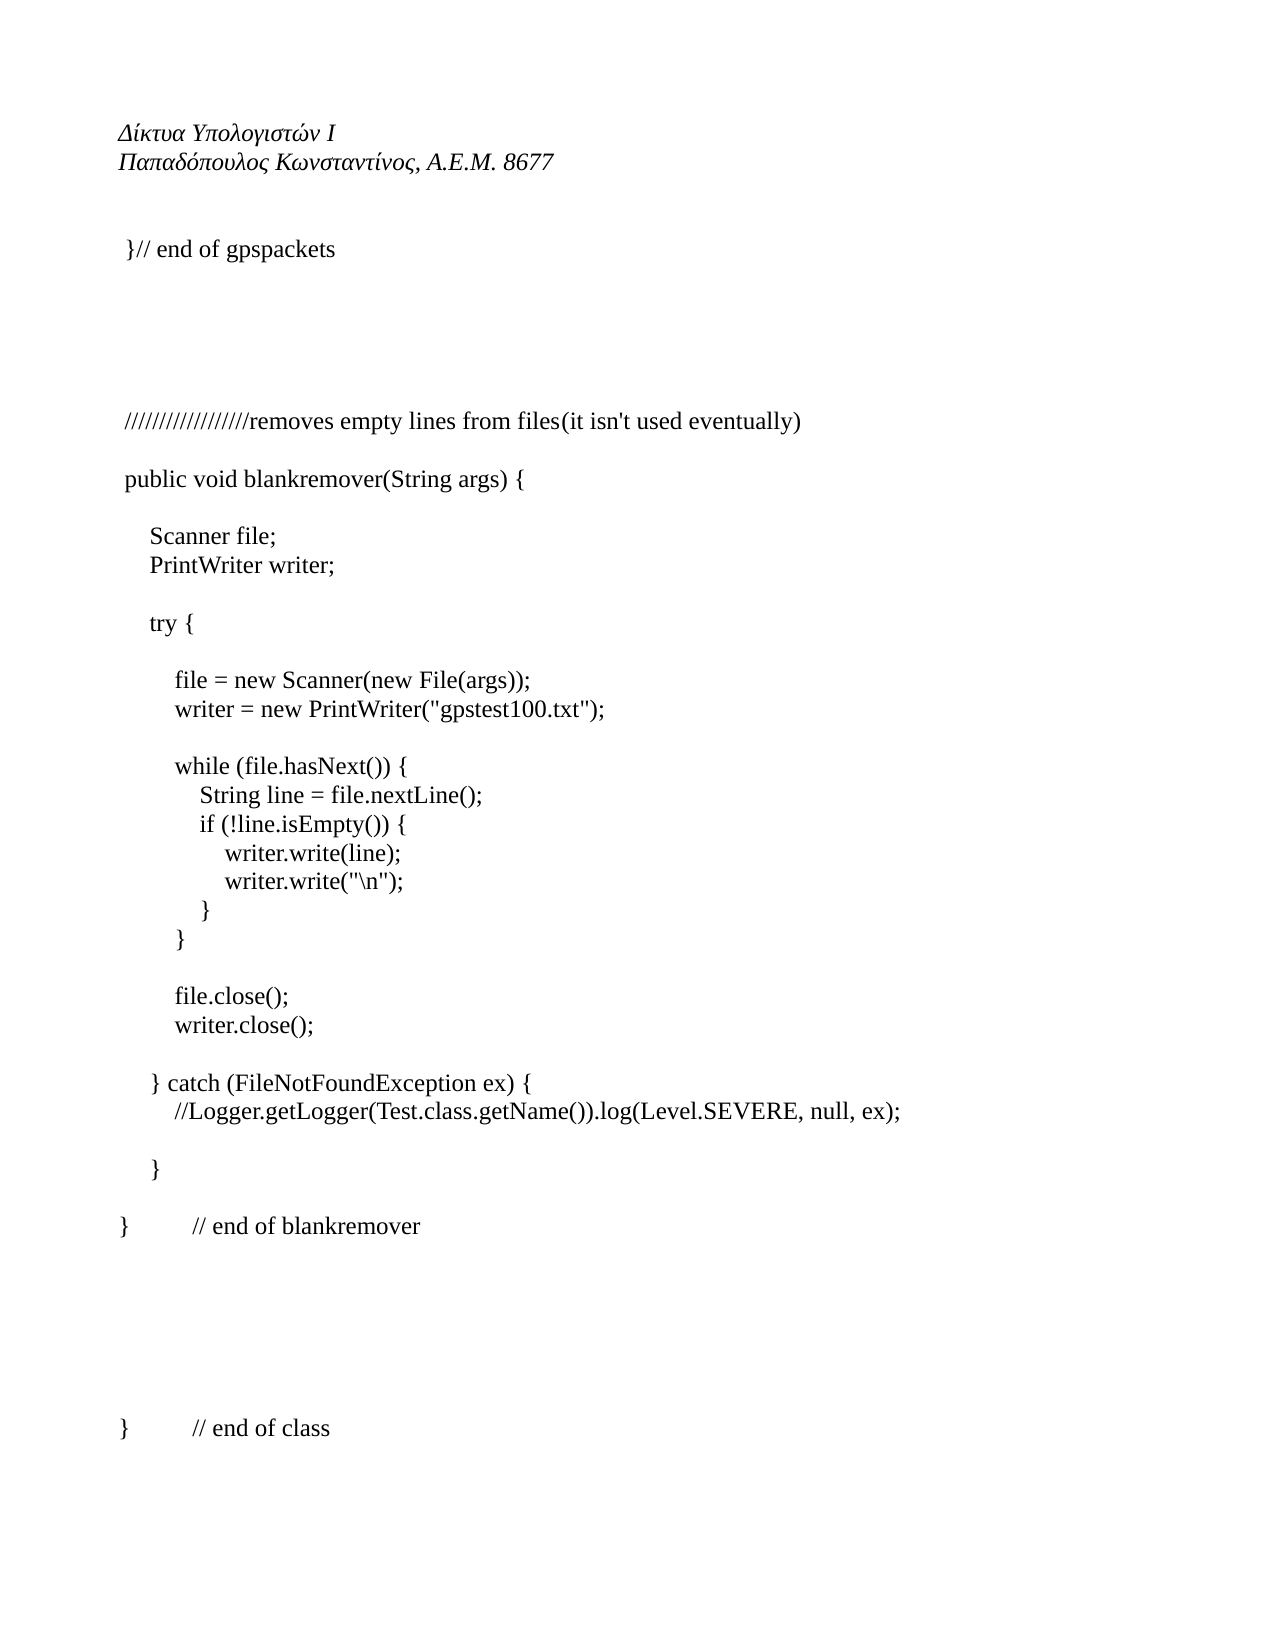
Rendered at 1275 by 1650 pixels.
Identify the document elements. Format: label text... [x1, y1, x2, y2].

text //////////////////removes empty lines from files (it isn't used eventually) [118, 406, 1157, 435]
text String line = file.nextLine(); [118, 780, 1157, 809]
text }// end of gpspackets [118, 234, 1157, 263]
text if (!line.isEmpty()) { [118, 809, 1157, 838]
text } [118, 924, 1157, 953]
text file = new Scanner(new File(args)); [118, 665, 1157, 694]
text } [118, 1154, 1157, 1183]
text while (file.hasNext()) { [118, 751, 1157, 780]
text PrintWriter writer; [118, 550, 1157, 579]
text } // end of blankremover [118, 1211, 1157, 1240]
text writer.write(line); [118, 838, 1157, 866]
text } catch (FileNotFoundException ex) { [118, 1068, 1157, 1096]
text writer.close(); [118, 1010, 1157, 1039]
text //Logger.getLogger(Test.class.getName()).log(Level.SEVERE, null, ex); [118, 1096, 1157, 1125]
text } // end of class [118, 1413, 1157, 1441]
text try { [118, 608, 1157, 636]
text } [118, 895, 1157, 924]
text writer.write("\n"); [118, 866, 1157, 895]
text Scanner file; [118, 521, 1157, 550]
text file.close(); [118, 981, 1157, 1010]
text public void blankremover(String args) { [118, 464, 1157, 493]
text writer = new PrintWriter("gpstest100.txt"); [118, 694, 1157, 723]
